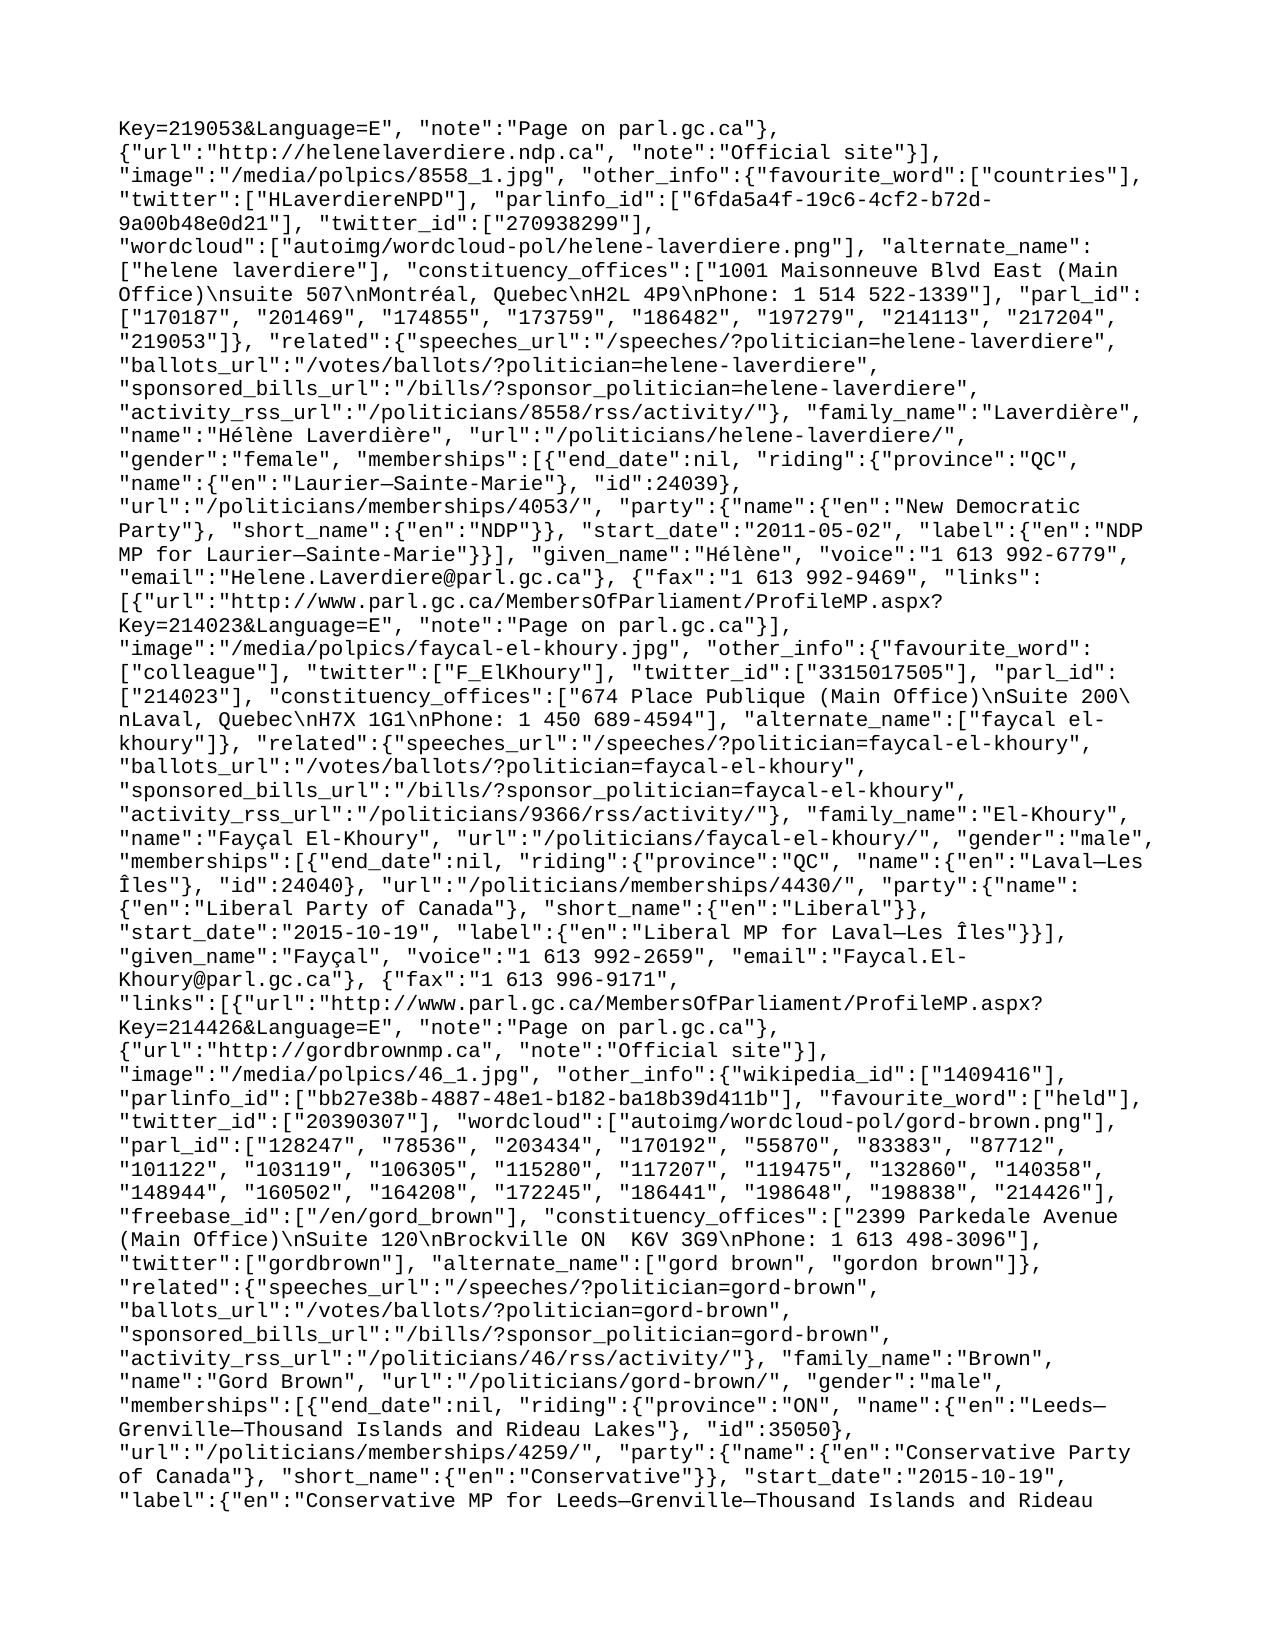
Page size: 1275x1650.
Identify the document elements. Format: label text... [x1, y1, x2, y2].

text Key=219053&Language=E", "note":"Page on parl.gc.ca"}, {"url":"http://helenelaverdiere.ndp.ca", "note":"Official site"}], "image":"/media/polpics/8558_1.jpg", "other_info":{"favourite_word":["countries"], "twitter":["HLaverdiereNPD"], "parlinfo_id":["6fda5a4f-19c6-4cf2-b72d-9a00b48e0d21"], "twitter_id":["270938299"], "wordcloud":["autoimg/wordcloud-pol/helene-laverdiere.png"], "alternate_name":["helene laverdiere"], "constituency_offices":["1001 Maisonneuve Blvd East (Main Office)\nsuite 507\nMontréal, Quebec\nH2L 4P9\nPhone: 1 514 522-1339"], "parl_id":["170187", "201469", "174855", "173759", "186482", "197279", "214113", "217204", "219053"]}, "related":{"speeches_url":"/speeches/?politician=helene-laverdiere", "ballots_url":"/votes/ballots/?politician=helene-laverdiere", "sponsored_bills_url":"/bills/?sponsor_politician=helene-laverdiere", "activity_rss_url":"/politicians/8558/rss/activity/"}, "family_name":"Laverdière", "name":"Hélène Laverdière", "url":"/politicians/helene-laverdiere/", "gender":"female", "memberships":[{"end_date":nil, "riding":{"province":"QC", "name":{"en":"Laurier—Sainte-Marie"}, "id":24039}, "url":"/politicians/memberships/4053/", "party":{"name":{"en":"New Democratic Party"}, "short_name":{"en":"NDP"}}, "start_date":"2011-05-02", "label":{"en":"NDP MP for Laurier—Sainte-Marie"}}], "given_name":"Hélène", "voice":"1 613 992-6779", "email":"Helene.Laverdiere@parl.gc.ca"}, {"fax":"1 613 992-9469", "links":[{"url":"http://www.parl.gc.ca/MembersOfParliament/ProfileMP.aspx?Key=214023&Language=E", "note":"Page on parl.gc.ca"}], "image":"/media/polpics/faycal-el-khoury.jpg", "other_info":{"favourite_word":["colleague"], "twitter":["F_ElKhoury"], "twitter_id":["3315017505"], "parl_id":["214023"], "constituency_offices":["674 Place Publique (Main Office)\nSuite 200\nLaval, Quebec\nH7X 1G1\nPhone: 1 450 689-4594"], "alternate_name":["faycal el-khoury"]}, "related":{"speeches_url":"/speeches/?politician=faycal-el-khoury", "ballots_url":"/votes/ballots/?politician=faycal-el-khoury", "sponsored_bills_url":"/bills/?sponsor_politician=faycal-el-khoury", "activity_rss_url":"/politicians/9366/rss/activity/"}, "family_name":"El-Khoury", "name":"Fayçal El-Khoury", "url":"/politicians/faycal-el-khoury/", "gender":"male", "memberships":[{"end_date":nil, "riding":{"province":"QC", "name":{"en":"Laval—Les Îles"}, "id":24040}, "url":"/politicians/memberships/4430/", "party":{"name":{"en":"Liberal Party of Canada"}, "short_name":{"en":"Liberal"}}, "start_date":"2015-10-19", "label":{"en":"Liberal MP for Laval—Les Îles"}}], "given_name":"Fayçal", "voice":"1 613 992-2659", "email":"Faycal.El-Khoury@parl.gc.ca"}, {"fax":"1 613 996-9171", "links":[{"url":"http://www.parl.gc.ca/MembersOfParliament/ProfileMP.aspx?Key=214426&Language=E", "note":"Page on parl.gc.ca"}, {"url":"http://gordbrownmp.ca", "note":"Official site"}], "image":"/media/polpics/46_1.jpg", "other_info":{"wikipedia_id":["1409416"], "parlinfo_id":["bb27e38b-4887-48e1-b182-ba18b39d411b"], "favourite_word":["held"], "twitter_id":["20390307"], "wordcloud":["autoimg/wordcloud-pol/gord-brown.png"], "parl_id":["128247", "78536", "203434", "170192", "55870", "83383", "87712", "101122", "103119", "106305", "115280", "117207", "119475", "132860", "140358", "148944", "160502", "164208", "172245", "186441", "198648", "198838", "214426"], "freebase_id":["/en/gord_brown"], "constituency_offices":["2399 Parkedale Avenue (Main Office)\nSuite 120\nBrockville ON K6V 3G9\nPhone: 1 613 498-3096"], "twitter":["gordbrown"], "alternate_name":["gord brown", "gordon brown"]}, "related":{"speeches_url":"/speeches/?politician=gord-brown", "ballots_url":"/votes/ballots/?politician=gord-brown", "sponsored_bills_url":"/bills/?sponsor_politician=gord-brown", "activity_rss_url":"/politicians/46/rss/activity/"}, "family_name":"Brown", "name":"Gord Brown", "url":"/politicians/gord-brown/", "gender":"male", "memberships":[{"end_date":nil, "riding":{"province":"ON", "name":{"en":"Leeds—Grenville—Thousand Islands and Rideau Lakes"}, "id":35050}, "url":"/politicians/memberships/4259/", "party":{"name":{"en":"Conservative Party of Canada"}, "short_name":{"en":"Conservative"}}, "start_date":"2015-10-19", "label":{"en":"Conservative MP for Leeds—Grenville—Thousand Islands and Rideau [118, 118, 1157, 1513]
